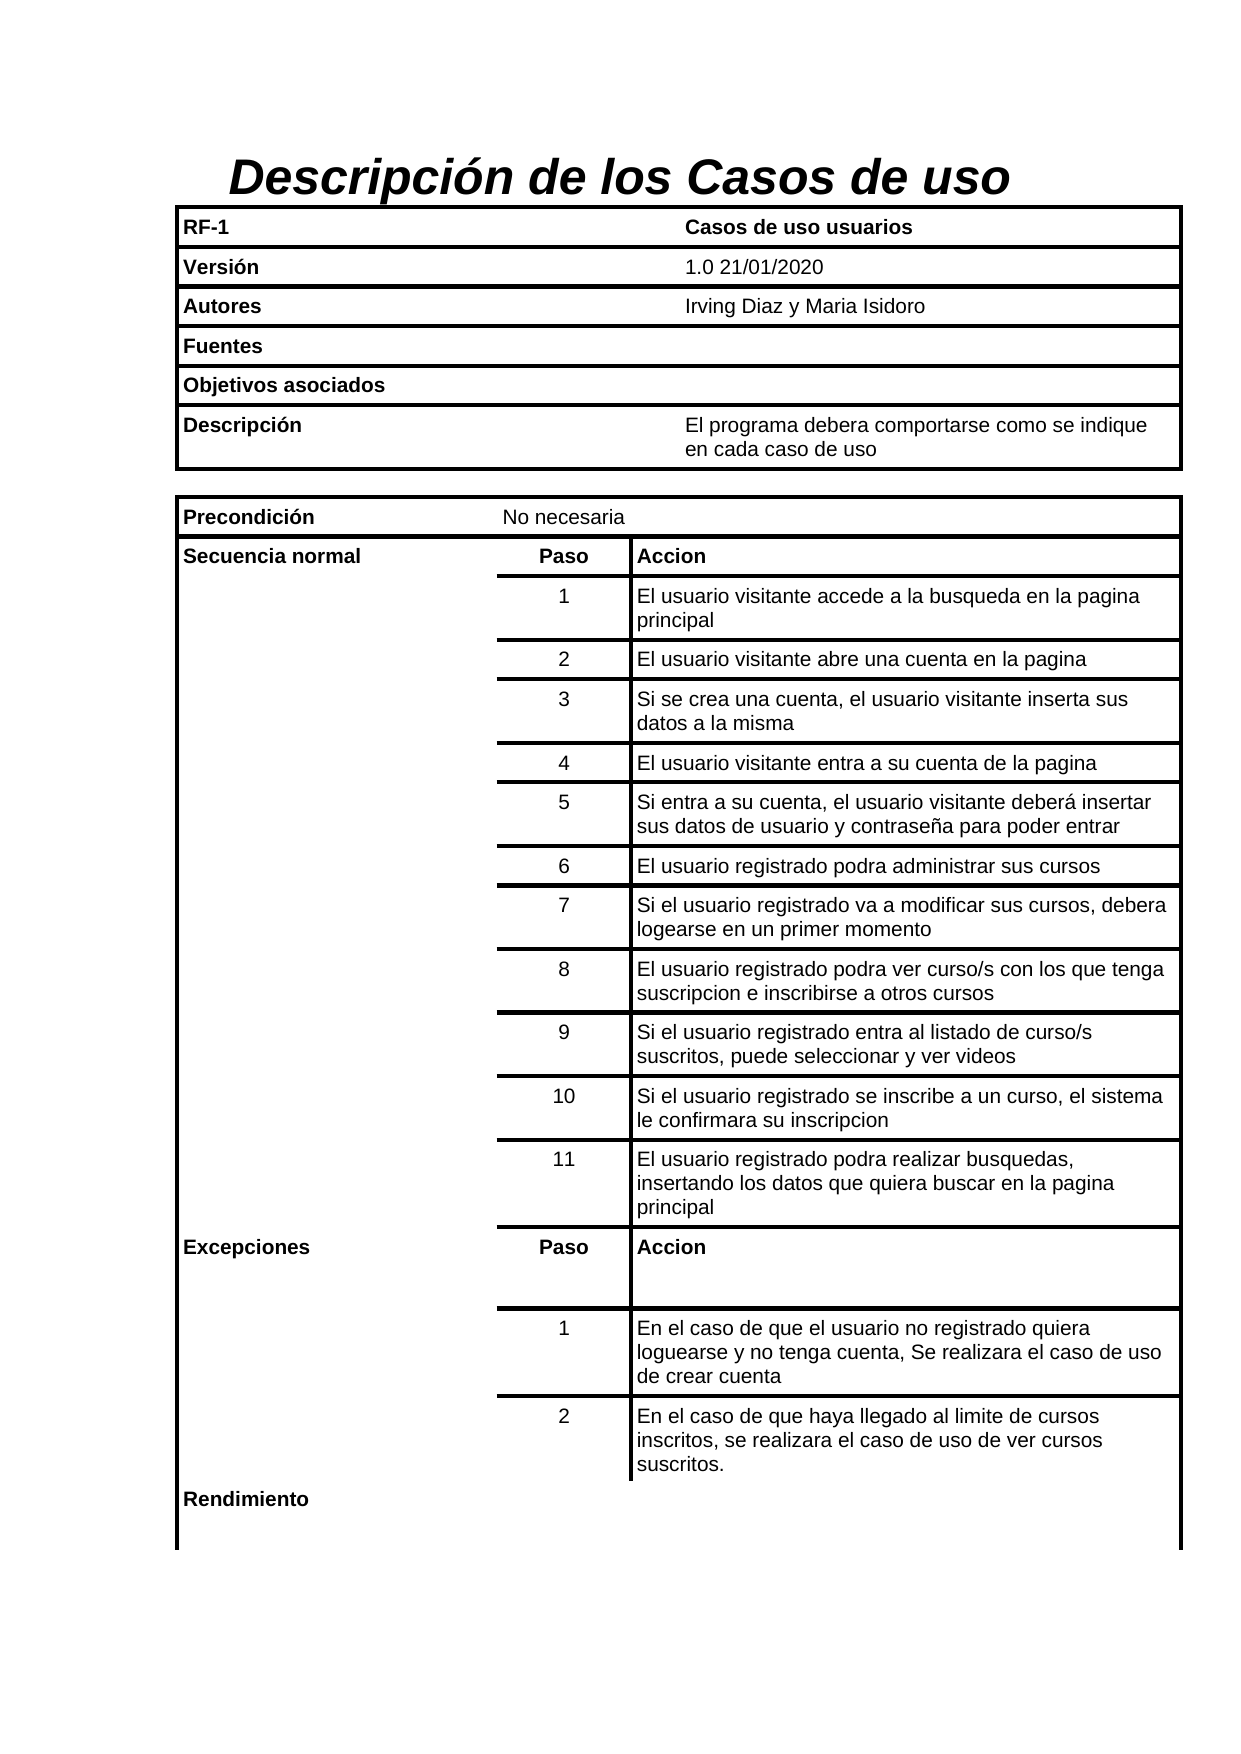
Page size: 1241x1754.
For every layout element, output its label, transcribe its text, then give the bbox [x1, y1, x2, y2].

table_cell 6 [497, 848, 629, 883]
table_cell El usuario visitante accede a la busqueda en la pagina principal [633, 578, 1179, 637]
table_cell Versión [179, 249, 679, 284]
table_cell Accion [633, 1229, 1179, 1306]
table_cell [179, 883, 497, 947]
table_cell [179, 1010, 497, 1074]
table_cell Si el usuario registrado se inscribe a un curso, el sistema le confirmara su inscripcion [633, 1078, 1179, 1137]
table_cell Autores [179, 289, 679, 324]
table_cell [179, 638, 497, 677]
table_cell Objetivos asociados [179, 368, 679, 403]
table_cell En el caso de que haya llegado al limite de cursos inscritos, se realizara el caso de uso de ver cursos suscritos. [633, 1398, 1179, 1481]
table_cell El programa debera comportarse como se indique en cada caso de uso [679, 407, 1179, 467]
table_cell [179, 780, 497, 844]
table_cell [179, 574, 497, 637]
table_cell 3 [497, 681, 629, 741]
table_cell [179, 844, 497, 883]
table_cell En el caso de que el usuario no registrado quiera loguearse y no tenga cuenta, Se realizara el caso de uso de crear cuenta [633, 1311, 1179, 1394]
table_cell Si entra a su cuenta, el usuario visitante deberá insertar sus datos de usuario y contraseña para poder entrar [633, 784, 1179, 844]
table_cell Secuencia normal [179, 539, 497, 574]
table_cell 11 [497, 1142, 629, 1225]
table_cell El usuario visitante abre una cuenta en la pagina [633, 642, 1179, 677]
table_cell 1 [497, 578, 629, 637]
table_cell 8 [497, 951, 629, 1010]
table_cell Fuentes [179, 328, 679, 363]
table_cell 5 [497, 784, 629, 844]
table_header RF-1 [179, 209, 679, 245]
table_header Precondición [179, 499, 497, 534]
table_cell [179, 947, 497, 1010]
table_cell [497, 1481, 1179, 1550]
table_cell [179, 1138, 497, 1225]
table_cell [179, 677, 497, 741]
table_cell Si se crea una cuenta, el usuario visitante inserta sus datos a la misma [633, 681, 1179, 741]
table_cell [179, 1306, 497, 1394]
table_cell [179, 1394, 497, 1481]
table_cell Accion [633, 539, 1179, 574]
table_header No necesaria [497, 499, 1179, 534]
table_cell 1.0 21/01/2020 [679, 249, 1179, 284]
table_cell Rendimiento [179, 1481, 497, 1550]
table_cell [179, 741, 497, 780]
table_cell Descripción [179, 407, 679, 467]
table_cell 10 [497, 1078, 629, 1137]
table_header Casos de uso usuarios [679, 209, 1179, 245]
table_cell El usuario registrado podra ver curso/s con los que tenga suscripcion e inscribirse a otros cursos [633, 951, 1179, 1010]
table_cell Paso [497, 1229, 629, 1306]
table_cell Si el usuario registrado va a modificar sus cursos, debera logearse en un primer momento [633, 888, 1179, 947]
table_cell 9 [497, 1015, 629, 1074]
table_cell 4 [497, 745, 629, 780]
table_cell Si el usuario registrado entra al listado de curso/s suscritos, puede seleccionar y ver videos [633, 1015, 1179, 1074]
table_cell El usuario registrado podra realizar busquedas, insertando los datos que quiera buscar en la pagina principal [633, 1142, 1179, 1225]
table_cell 7 [497, 888, 629, 947]
table_cell [179, 1074, 497, 1137]
table_cell El usuario visitante entra a su cuenta de la pagina [633, 745, 1179, 780]
table_cell 1 [497, 1311, 629, 1394]
table_cell 2 [497, 1398, 629, 1481]
table_cell [679, 368, 1179, 403]
table_cell 2 [497, 642, 629, 677]
table_cell El usuario registrado podra administrar sus cursos [633, 848, 1179, 883]
table_cell Excepciones [179, 1225, 497, 1306]
table_cell Irving Diaz y Maria Isidoro [679, 289, 1179, 324]
table_cell Paso [497, 539, 629, 574]
text Descripción de los Casos de uso [177, 148, 1063, 205]
table_cell [679, 328, 1179, 363]
